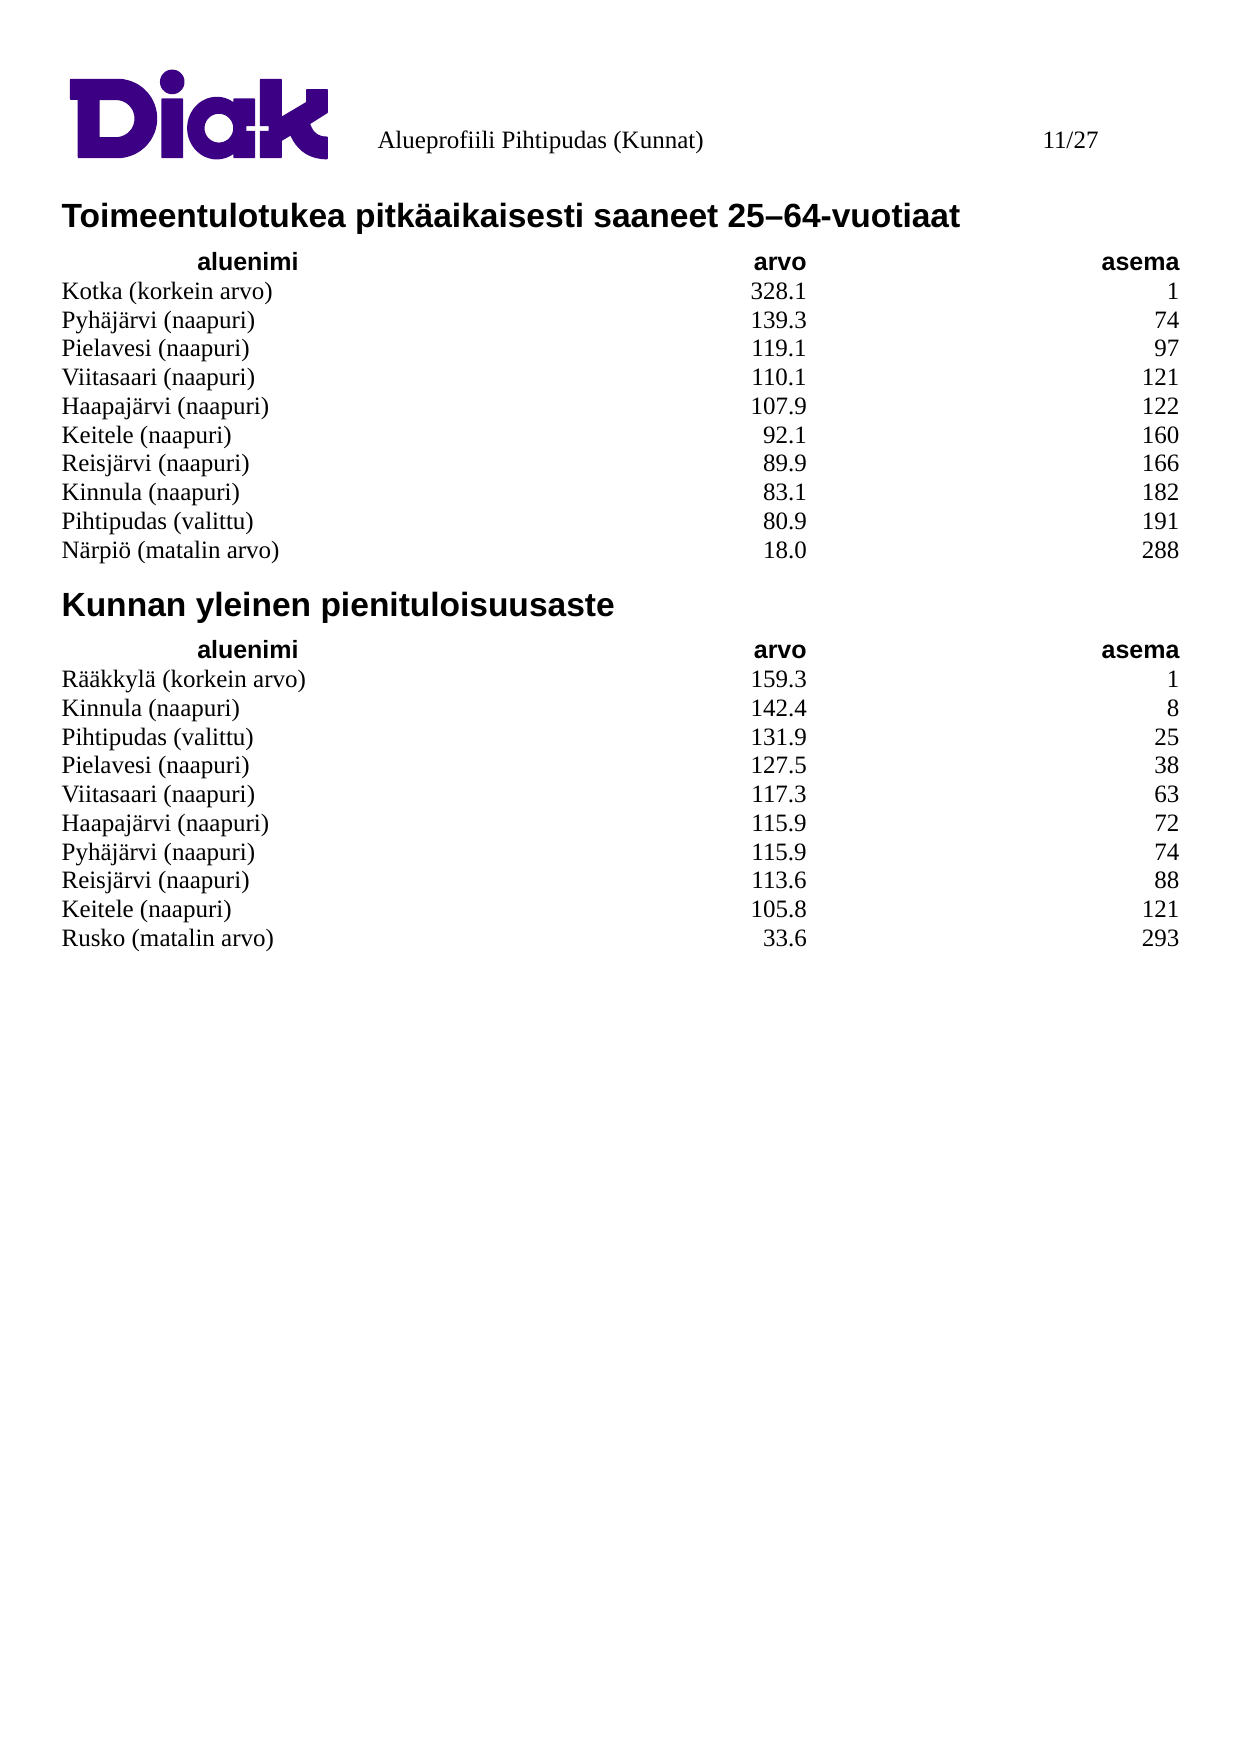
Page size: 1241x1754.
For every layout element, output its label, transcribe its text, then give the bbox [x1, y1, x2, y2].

table_cell Pihtipudas (valittu) [61, 722, 434, 751]
table_header arvo [434, 636, 806, 664]
table_cell 74 [806, 837, 1179, 866]
table_cell Kinnula (naapuri) [61, 693, 434, 722]
table_cell 89.9 [434, 449, 806, 477]
table_cell Pielavesi (naapuri) [61, 334, 434, 362]
table_cell Pyhäjärvi (naapuri) [61, 305, 434, 333]
table_cell 328.1 [434, 276, 806, 305]
table_header asema [806, 247, 1179, 276]
table_cell 160 [806, 420, 1179, 448]
table_cell 159.3 [434, 664, 806, 693]
table_cell 1 [806, 664, 1179, 693]
table_cell 119.1 [434, 334, 806, 362]
table_cell 182 [806, 477, 1179, 506]
table_cell 72 [806, 808, 1179, 837]
table_cell 74 [806, 305, 1179, 333]
table_cell Rääkkylä (korkein arvo) [61, 664, 434, 693]
table_cell 110.1 [434, 362, 806, 391]
table_cell Pihtipudas (valittu) [61, 506, 434, 535]
table_cell Pyhäjärvi (naapuri) [61, 837, 434, 866]
table_cell 63 [806, 779, 1179, 808]
table_cell Pielavesi (naapuri) [61, 751, 434, 779]
table_cell 142.4 [434, 693, 806, 722]
subtitle Kunnan yleinen pienituloisuusaste [61, 584, 1179, 623]
table_cell 121 [806, 894, 1179, 923]
table_cell 33.6 [434, 923, 806, 952]
table_cell 80.9 [434, 506, 806, 535]
table_header arvo [434, 247, 806, 276]
table_cell 107.9 [434, 391, 806, 420]
table_cell 113.6 [434, 866, 806, 894]
table_cell 38 [806, 751, 1179, 779]
table_cell 18.0 [434, 535, 806, 563]
subtitle Toimeentulotukea pitkäaikaisesti saaneet 25–64-vuotiaat [61, 196, 1179, 235]
table_cell 293 [806, 923, 1179, 952]
table_cell 115.9 [434, 808, 806, 837]
table_cell 131.9 [434, 722, 806, 751]
table_header aluenimi [61, 247, 434, 276]
table_header asema [806, 636, 1179, 664]
table_cell 166 [806, 449, 1179, 477]
table_cell 8 [806, 693, 1179, 722]
table_cell 115.9 [434, 837, 806, 866]
table_cell 127.5 [434, 751, 806, 779]
table_cell 25 [806, 722, 1179, 751]
table_cell Närpiö (matalin arvo) [61, 535, 434, 563]
table_cell 97 [806, 334, 1179, 362]
table_cell 117.3 [434, 779, 806, 808]
table_cell Viitasaari (naapuri) [61, 779, 434, 808]
table_cell 92.1 [434, 420, 806, 448]
table_header aluenimi [61, 636, 434, 664]
table_cell 191 [806, 506, 1179, 535]
table_cell Haapajärvi (naapuri) [61, 808, 434, 837]
table_cell Keitele (naapuri) [61, 894, 434, 923]
table_cell 139.3 [434, 305, 806, 333]
table_cell Reisjärvi (naapuri) [61, 449, 434, 477]
table_cell Rusko (matalin arvo) [61, 923, 434, 952]
table_cell 121 [806, 362, 1179, 391]
table_cell 288 [806, 535, 1179, 563]
table_cell Keitele (naapuri) [61, 420, 434, 448]
table_cell Kinnula (naapuri) [61, 477, 434, 506]
table_cell Kotka (korkein arvo) [61, 276, 434, 305]
table_cell 105.8 [434, 894, 806, 923]
table_cell 83.1 [434, 477, 806, 506]
table_cell 1 [806, 276, 1179, 305]
table_cell Haapajärvi (naapuri) [61, 391, 434, 420]
table_cell Viitasaari (naapuri) [61, 362, 434, 391]
table_cell Reisjärvi (naapuri) [61, 866, 434, 894]
table_cell 88 [806, 866, 1179, 894]
table_cell 122 [806, 391, 1179, 420]
